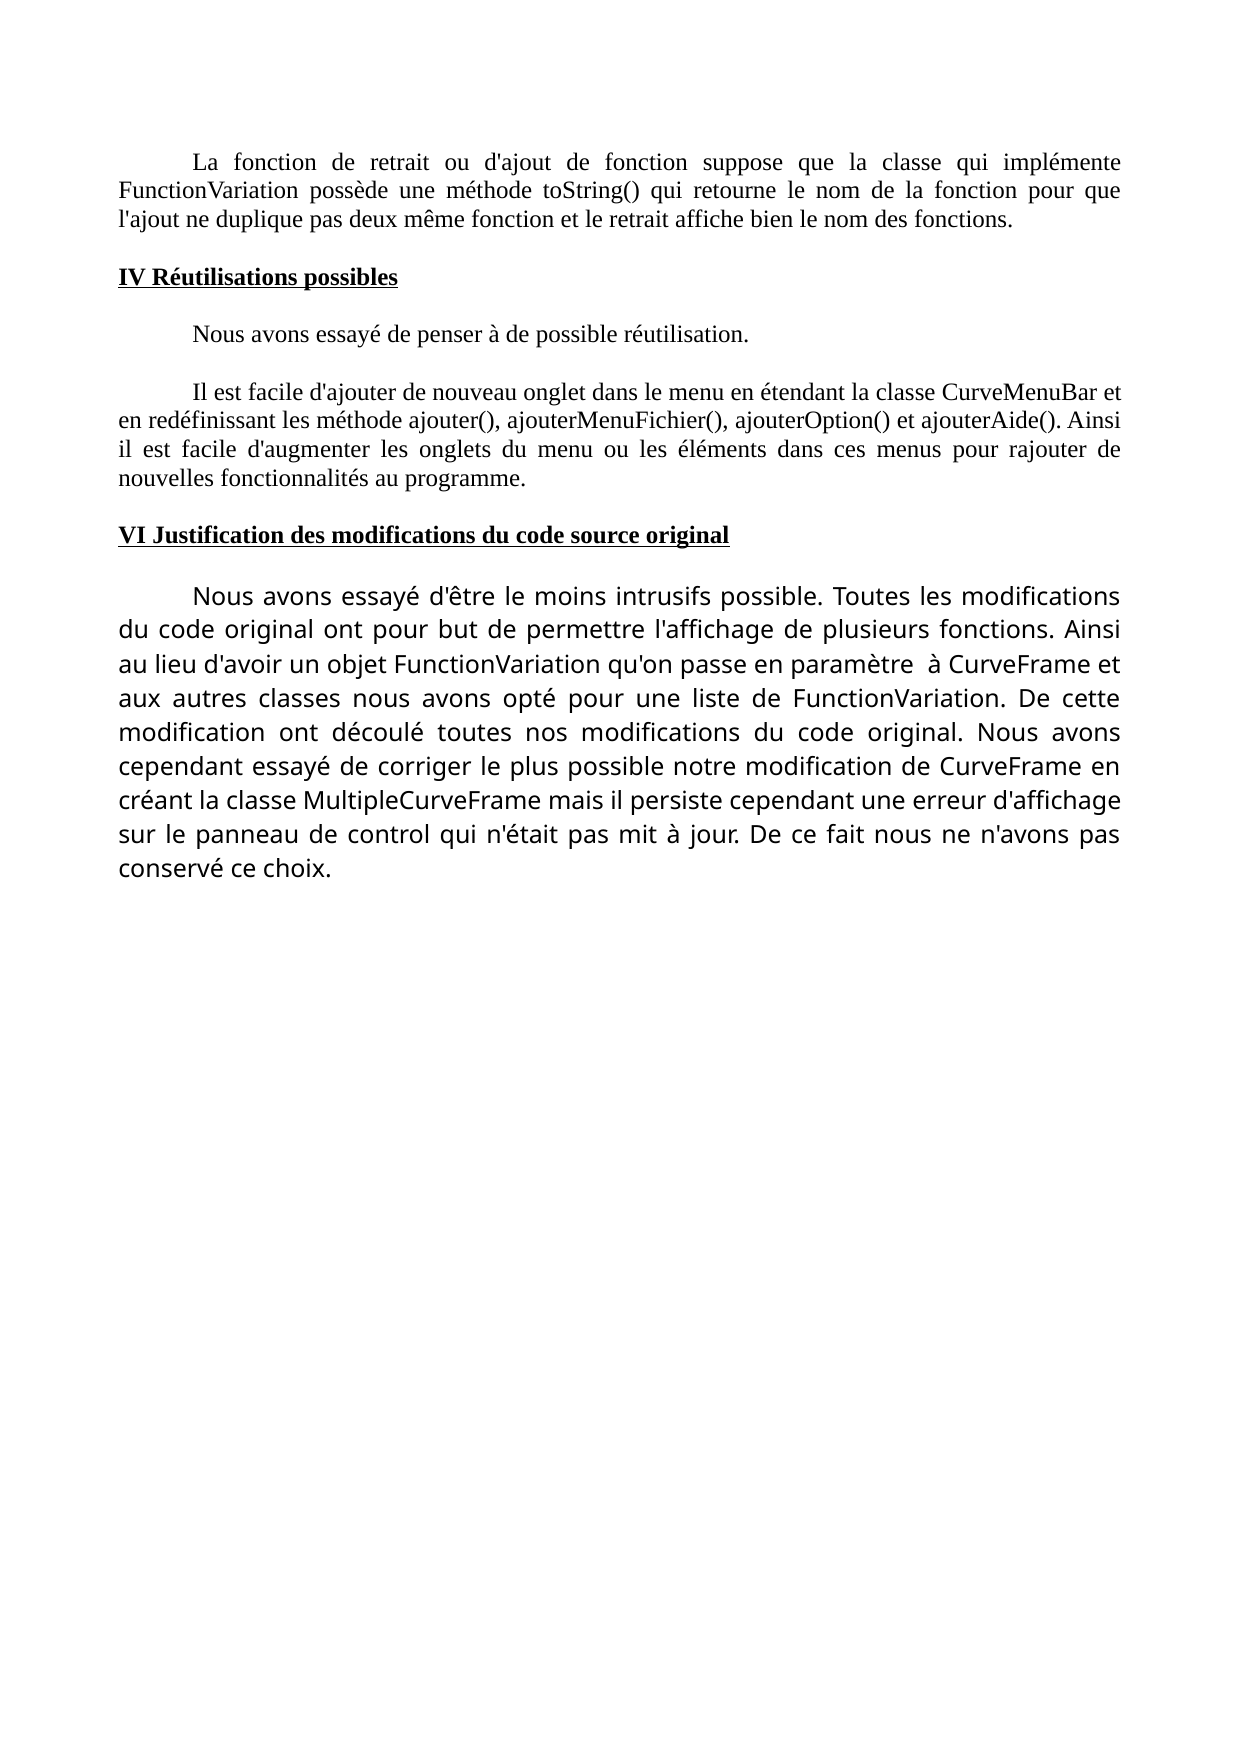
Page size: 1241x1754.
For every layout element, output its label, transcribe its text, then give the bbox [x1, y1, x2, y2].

text Nous avons essayé de penser à de possible réutilisation. [118, 319, 1122, 348]
text VI Justification des modifications du code source original [118, 521, 1122, 549]
text Il est facile d'ajouter de nouveau onglet dans le menu en étendant la classe CurveMenuBar et en redéfinissant les méthode ajouter(), ajouterMenuFichier(), ajouterOption() et ajouterAide(). Ainsi il est facile d'augmenter les onglets du menu ou les éléments dans ces menus pour rajouter de nouvelles fonctionnalités au programme. [118, 377, 1122, 492]
text Nous avons essayé d'être le moins intrusifs possible. Toutes les modifications du code original ont pour but de permettre l'affichage de plusieurs fonctions. Ainsi au lieu d'avoir un objet FunctionVariation qu'on passe en paramètre à CurveFrame et aux autres classes nous avons opté pour une liste de FunctionVariation. De cette modification ont découlé toutes nos modifications du code original. Nous avons cependant essayé de corriger le plus possible notre modification de CurveFrame en créant la classe MultipleCurveFrame mais il persiste cependant une erreur d'affichage sur le panneau de control qui n'était pas mit à jour. De ce fait nous ne n'avons pas conservé ce choix. [118, 578, 1122, 885]
text La fonction de retrait ou d'ajout de fonction suppose que la classe qui implémente FunctionVariation possède une méthode toString() qui retourne le nom de la fonction pour que l'ajout ne duplique pas deux même fonction et le retrait affiche bien le nom des fonctions. [118, 147, 1122, 233]
text IV Réutilisations possibles [118, 262, 1122, 291]
